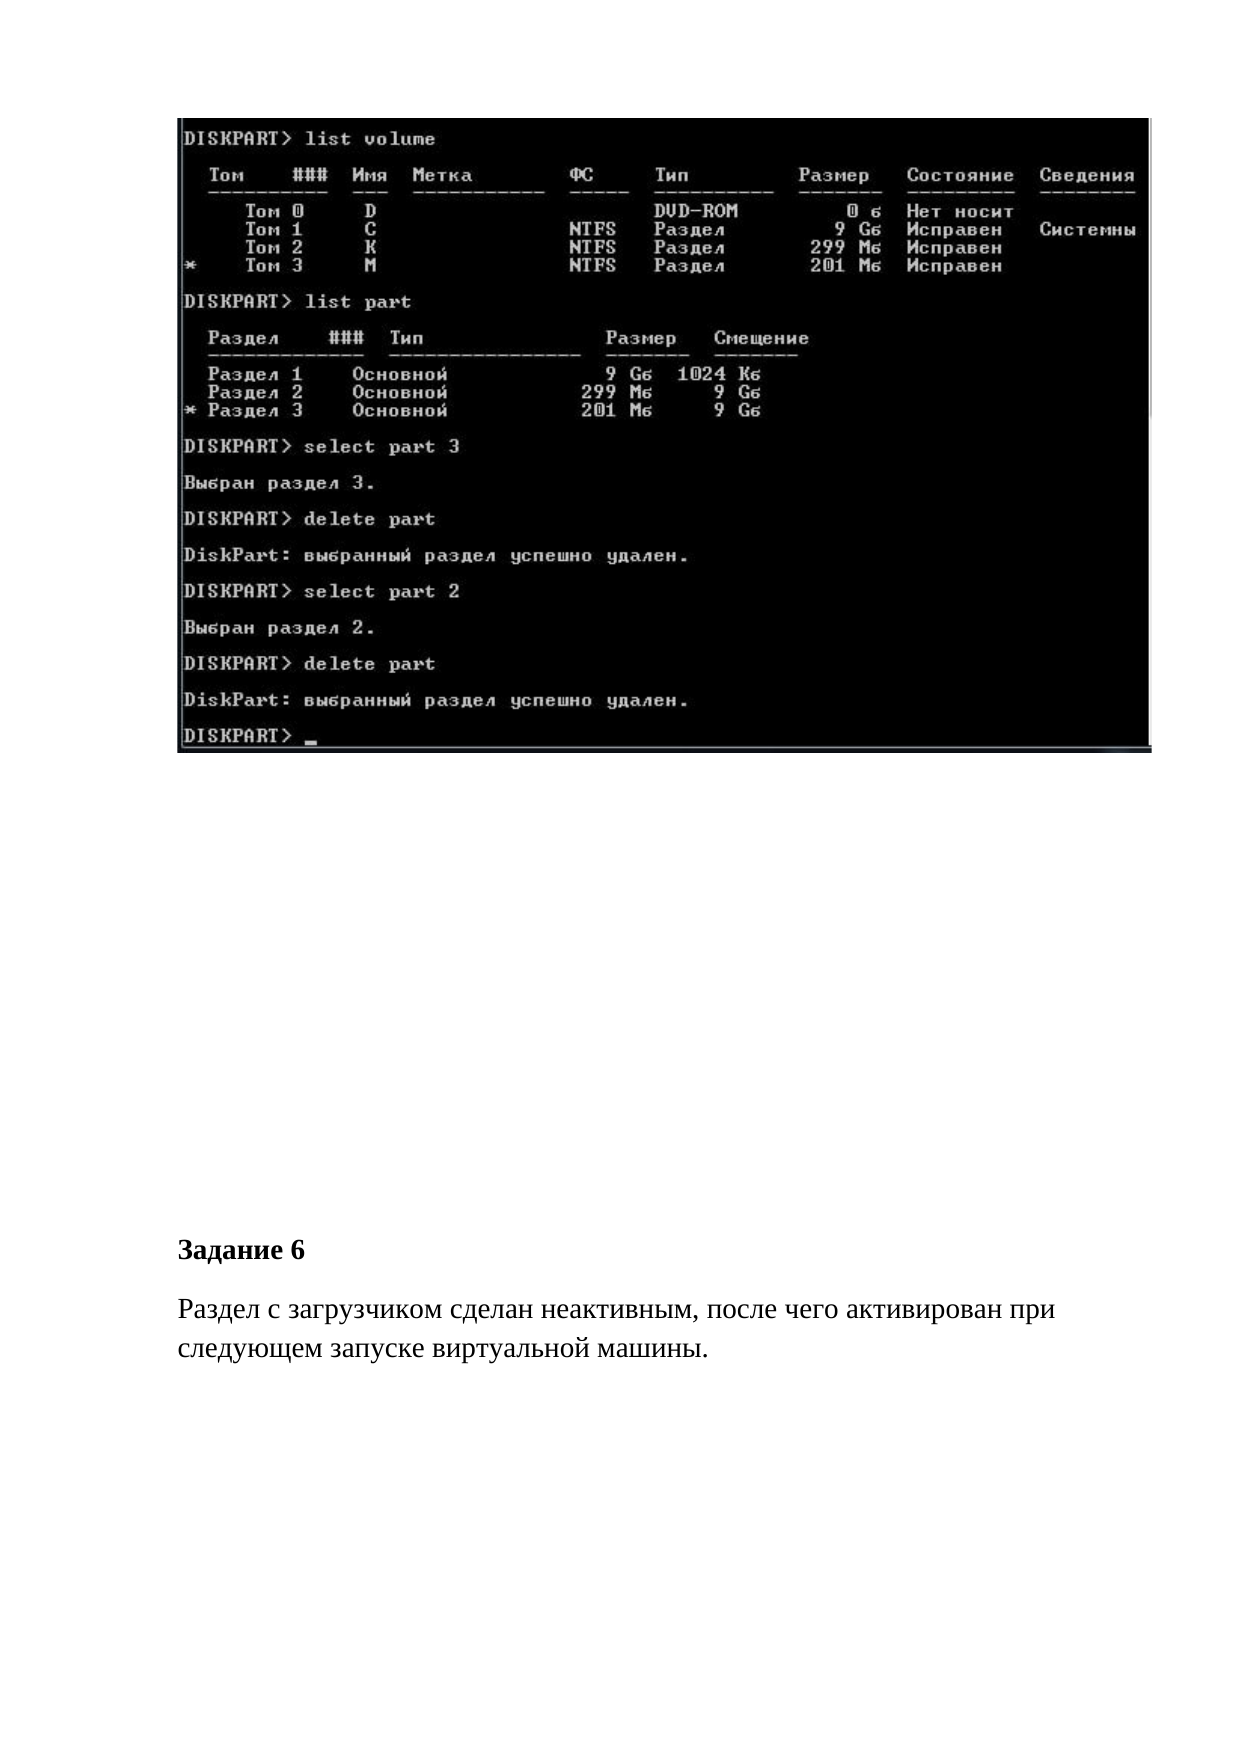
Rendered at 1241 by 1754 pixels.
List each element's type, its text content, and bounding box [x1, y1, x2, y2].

text Задание 6 [177, 1232, 1152, 1266]
text Раздел с загрузчиком сделан неактивным, после чего активирован при следующем запуске виртуальной машины. [177, 1292, 1152, 1364]
picture [177, 118, 1152, 753]
